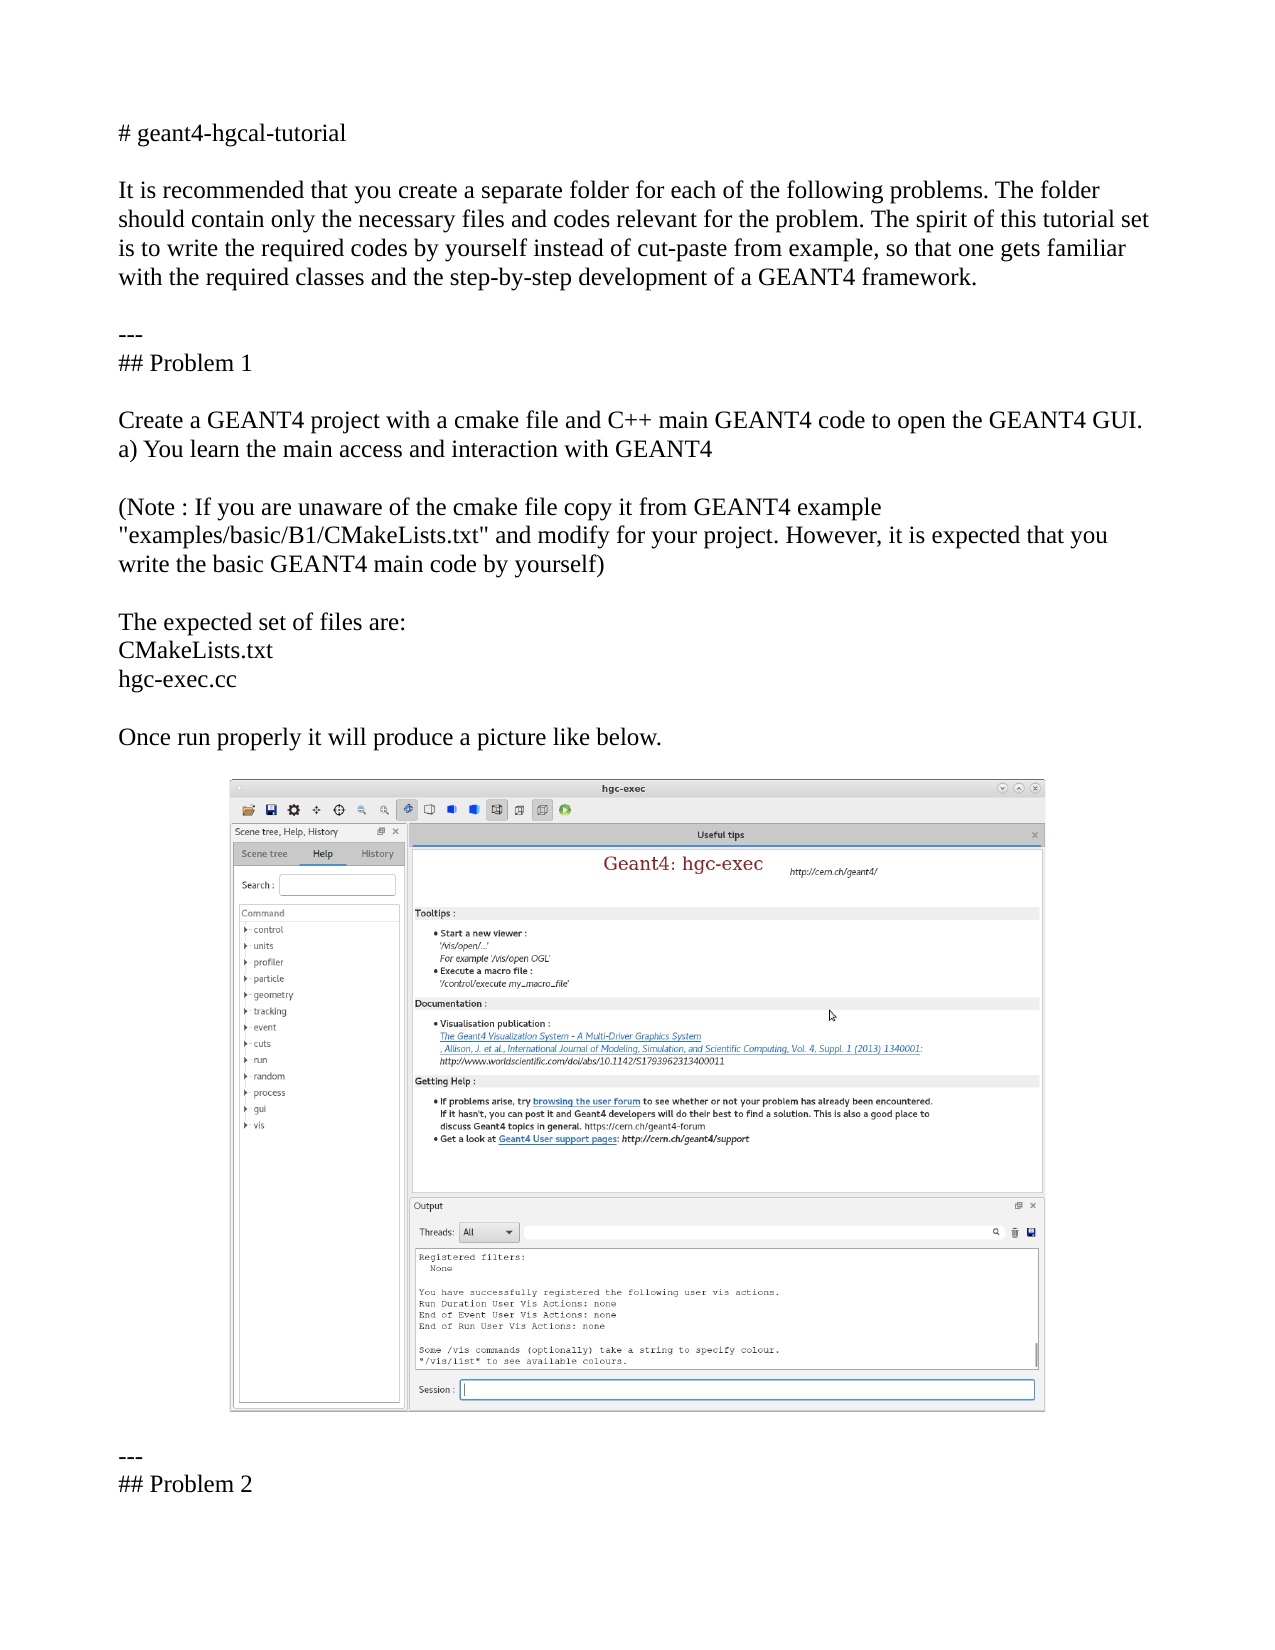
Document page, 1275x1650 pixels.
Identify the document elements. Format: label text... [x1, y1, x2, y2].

text The expected set of files are: [118, 607, 1157, 636]
text a) You learn the main access and interaction with GEANT4 [118, 434, 1157, 463]
text It is recommended that you create a separate folder for each of the following problems. The folder should contain only the necessary files and codes relevant for the problem. The spirit of this tutorial set is to write the required codes by yourself instead of cut-paste from example, so that one gets familiar with the required classes and the step-by-step development of a GEANT4 framework. [118, 176, 1157, 291]
text --- [118, 319, 1157, 348]
text ## Problem 2 [118, 1469, 1157, 1498]
text Once run properly it will produce a picture like below. [118, 722, 1157, 751]
text --- [118, 1441, 1157, 1469]
text Create a GEANT4 project with a cmake file and C++ main GEANT4 code to open the GEANT4 GUI. [118, 406, 1157, 434]
text hgc-exec.cc [118, 664, 1157, 693]
text CMakeLists.txt [118, 636, 1157, 664]
text (Note : If you are unaware of the cmake file copy it from GEANT4 example "examples/basic/B1/CMakeLists.txt" and modify for your project. However, it is expected that you write the basic GEANT4 main code by yourself) [118, 492, 1157, 578]
text ## Problem 1 [118, 348, 1157, 377]
text # geant4-hgcal-tutorial [118, 118, 1157, 147]
picture [229, 779, 1046, 1412]
